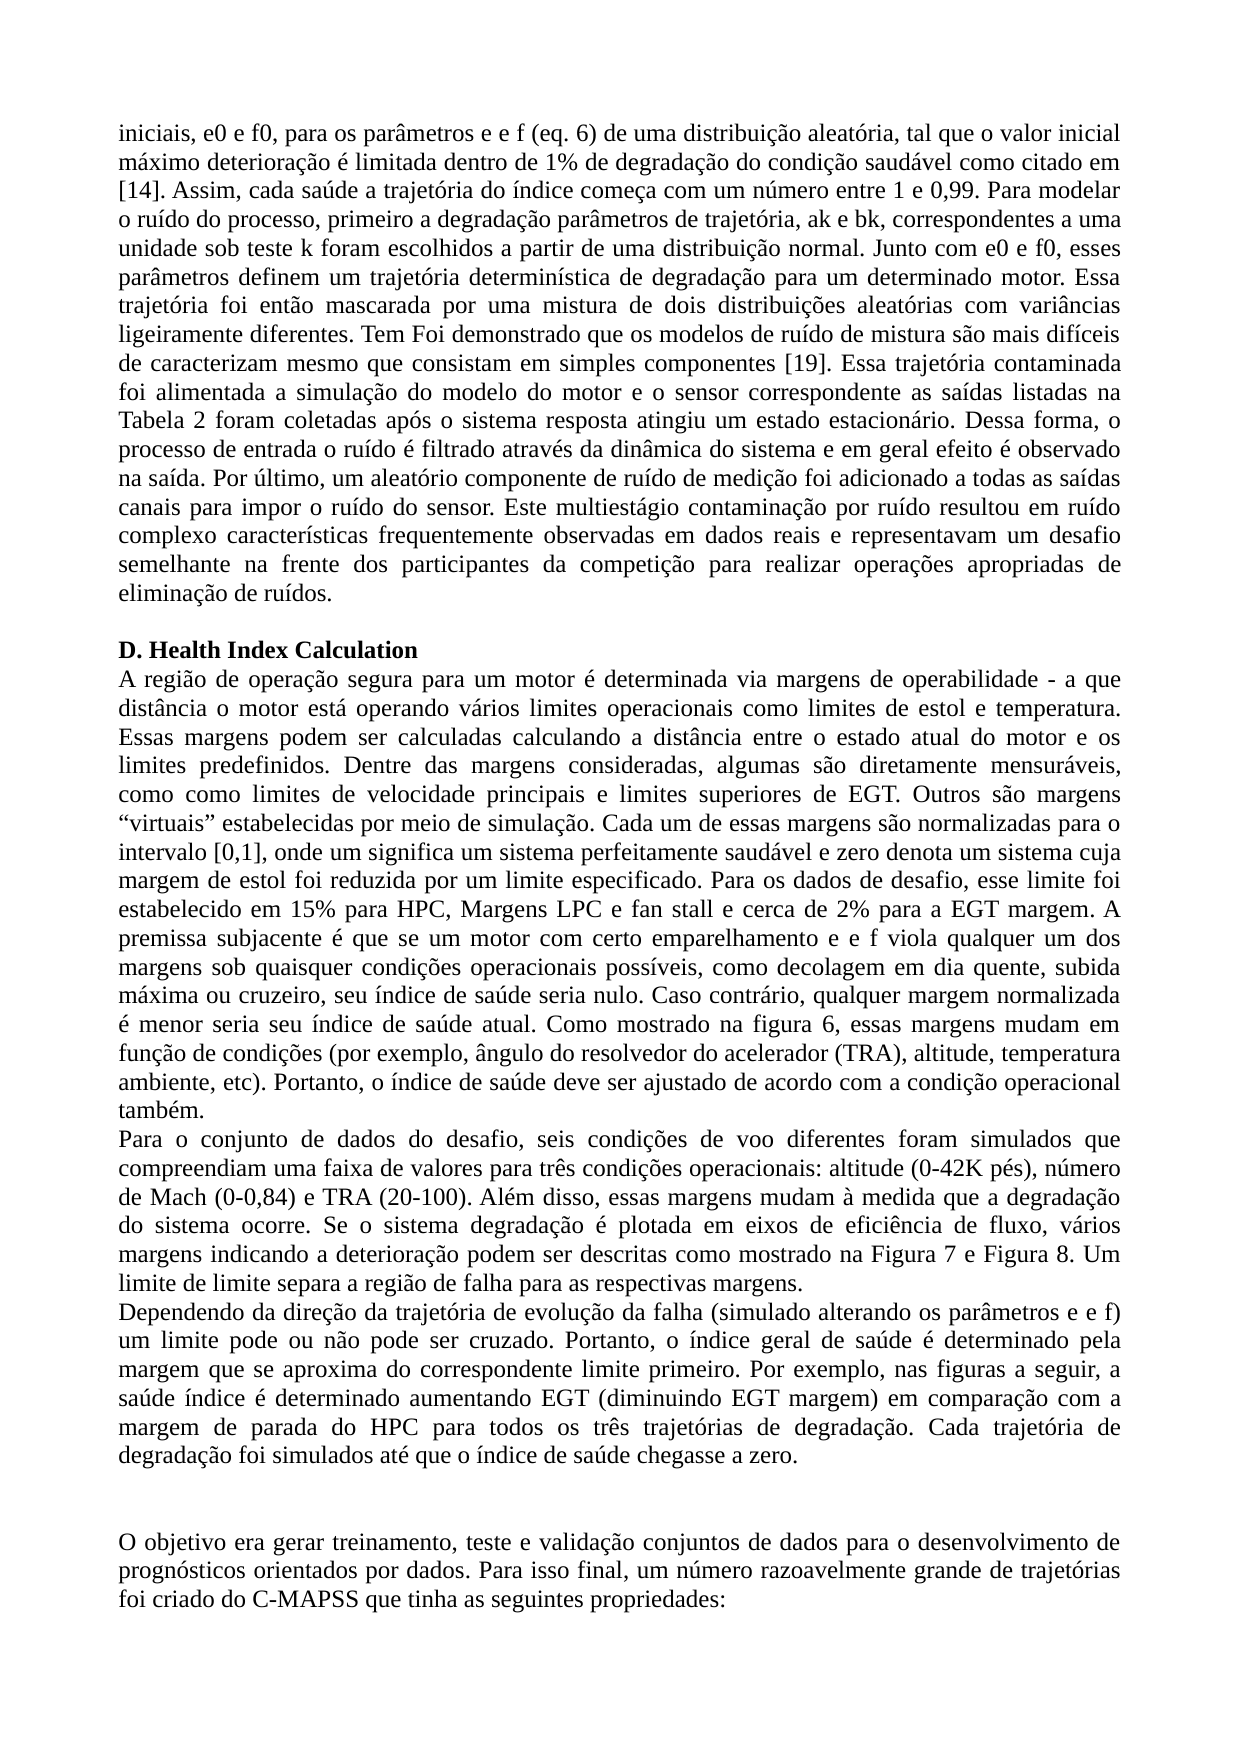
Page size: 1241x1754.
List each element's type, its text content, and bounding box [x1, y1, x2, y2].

text iniciais, e0 e f0, para os parâmetros e e f (eq. 6) de uma distribuição aleatória, tal que o valor inicial máximo deterioração é limitada dentro de 1% de degradação do condição saudável como citado em [14]. Assim, cada saúde a trajetória do índice começa com um número entre 1 e 0,99. Para modelar o ruído do processo, primeiro a degradação parâmetros de trajetória, ak e bk, correspondentes a uma unidade sob teste k foram escolhidos a partir de uma distribuição normal. Junto com e0 e f0, esses parâmetros definem um trajetória determinística de degradação para um determinado motor. Essa trajetória foi então mascarada por uma mistura de dois distribuições aleatórias com variâncias ligeiramente diferentes. Tem Foi demonstrado que os modelos de ruído de mistura são mais difíceis de caracterizam mesmo que consistam em simples componentes [19]. Essa trajetória contaminada foi alimentada a simulação do modelo do motor e o sensor correspondente as saídas listadas na Tabela 2 foram coletadas após o sistema resposta atingiu um estado estacionário. Dessa forma, o processo de entrada o ruído é filtrado através da dinâmica do sistema e em geral efeito é observado na saída. Por último, um aleatório componente de ruído de medição foi adicionado a todas as saídas canais para impor o ruído do sensor. Este multiestágio contaminação por ruído resultou em ruído complexo características frequentemente observadas em dados reais e representavam um desafio semelhante na frente dos participantes da competição para realizar operações apropriadas de eliminação de ruídos. [118, 118, 1122, 607]
text Dependendo da direção da trajetória de evolução da falha (simulado alterando os parâmetros e e f) um limite pode ou não pode ser cruzado. Portanto, o índice geral de saúde é determinado pela margem que se aproxima do correspondente limite primeiro. Por exemplo, nas figuras a seguir, a saúde índice é determinado aumentando EGT (diminuindo EGT margem) em comparação com a margem de parada do HPC para todos os três trajetórias de degradação. Cada trajetória de degradação foi simulados até que o índice de saúde chegasse a zero. [118, 1297, 1122, 1469]
text O objetivo era gerar treinamento, teste e validação conjuntos de dados para o desenvolvimento de prognósticos orientados por dados. Para isso final, um número razoavelmente grande de trajetórias foi criado do C-MAPSS que tinha as seguintes propriedades: [118, 1527, 1122, 1613]
text A região de operação segura para um motor é determinada via margens de operabilidade - a que distância o motor está operando vários limites operacionais como limites de estol e temperatura. Essas margens podem ser calculadas calculando a distância entre o estado atual do motor e os limites predefinidos. Dentre das margens consideradas, algumas são diretamente mensuráveis, como como limites de velocidade principais e limites superiores de EGT. Outros são margens “virtuais” estabelecidas por meio de simulação. Cada um de essas margens são normalizadas para o intervalo [0,1], onde um significa um sistema perfeitamente saudável e zero denota um sistema cuja margem de estol foi reduzida por um limite especificado. Para os dados de desafio, esse limite foi estabelecido em 15% para HPC, Margens LPC e fan stall e cerca de 2% para a EGT margem. A premissa subjacente é que se um motor com certo emparelhamento e e f viola qualquer um dos margens sob quaisquer condições operacionais possíveis, como decolagem em dia quente, subida máxima ou cruzeiro, seu índice de saúde seria nulo. Caso contrário, qualquer margem normalizada é menor seria seu índice de saúde atual. Como mostrado na figura 6, essas margens mudam em função de condições (por exemplo, ângulo do resolvedor do acelerador (TRA), altitude, temperatura ambiente, etc). Portanto, o índice de saúde deve ser ajustado de acordo com a condição operacional também. [118, 664, 1122, 1124]
text Para o conjunto de dados do desafio, seis condições de voo diferentes foram simulados que compreendiam uma faixa de valores para três condições operacionais: altitude (0-42K pés), número de Mach (0-0,84) e TRA (20-100). Além disso, essas margens mudam à medida que a degradação do sistema ocorre. Se o sistema degradação é plotada em eixos de eficiência de fluxo, vários margens indicando a deterioração podem ser descritas como mostrado na Figura 7 e Figura 8. Um limite de limite separa a região de falha para as respectivas margens. [118, 1124, 1122, 1297]
text D. Health Index Calculation [118, 636, 1122, 664]
